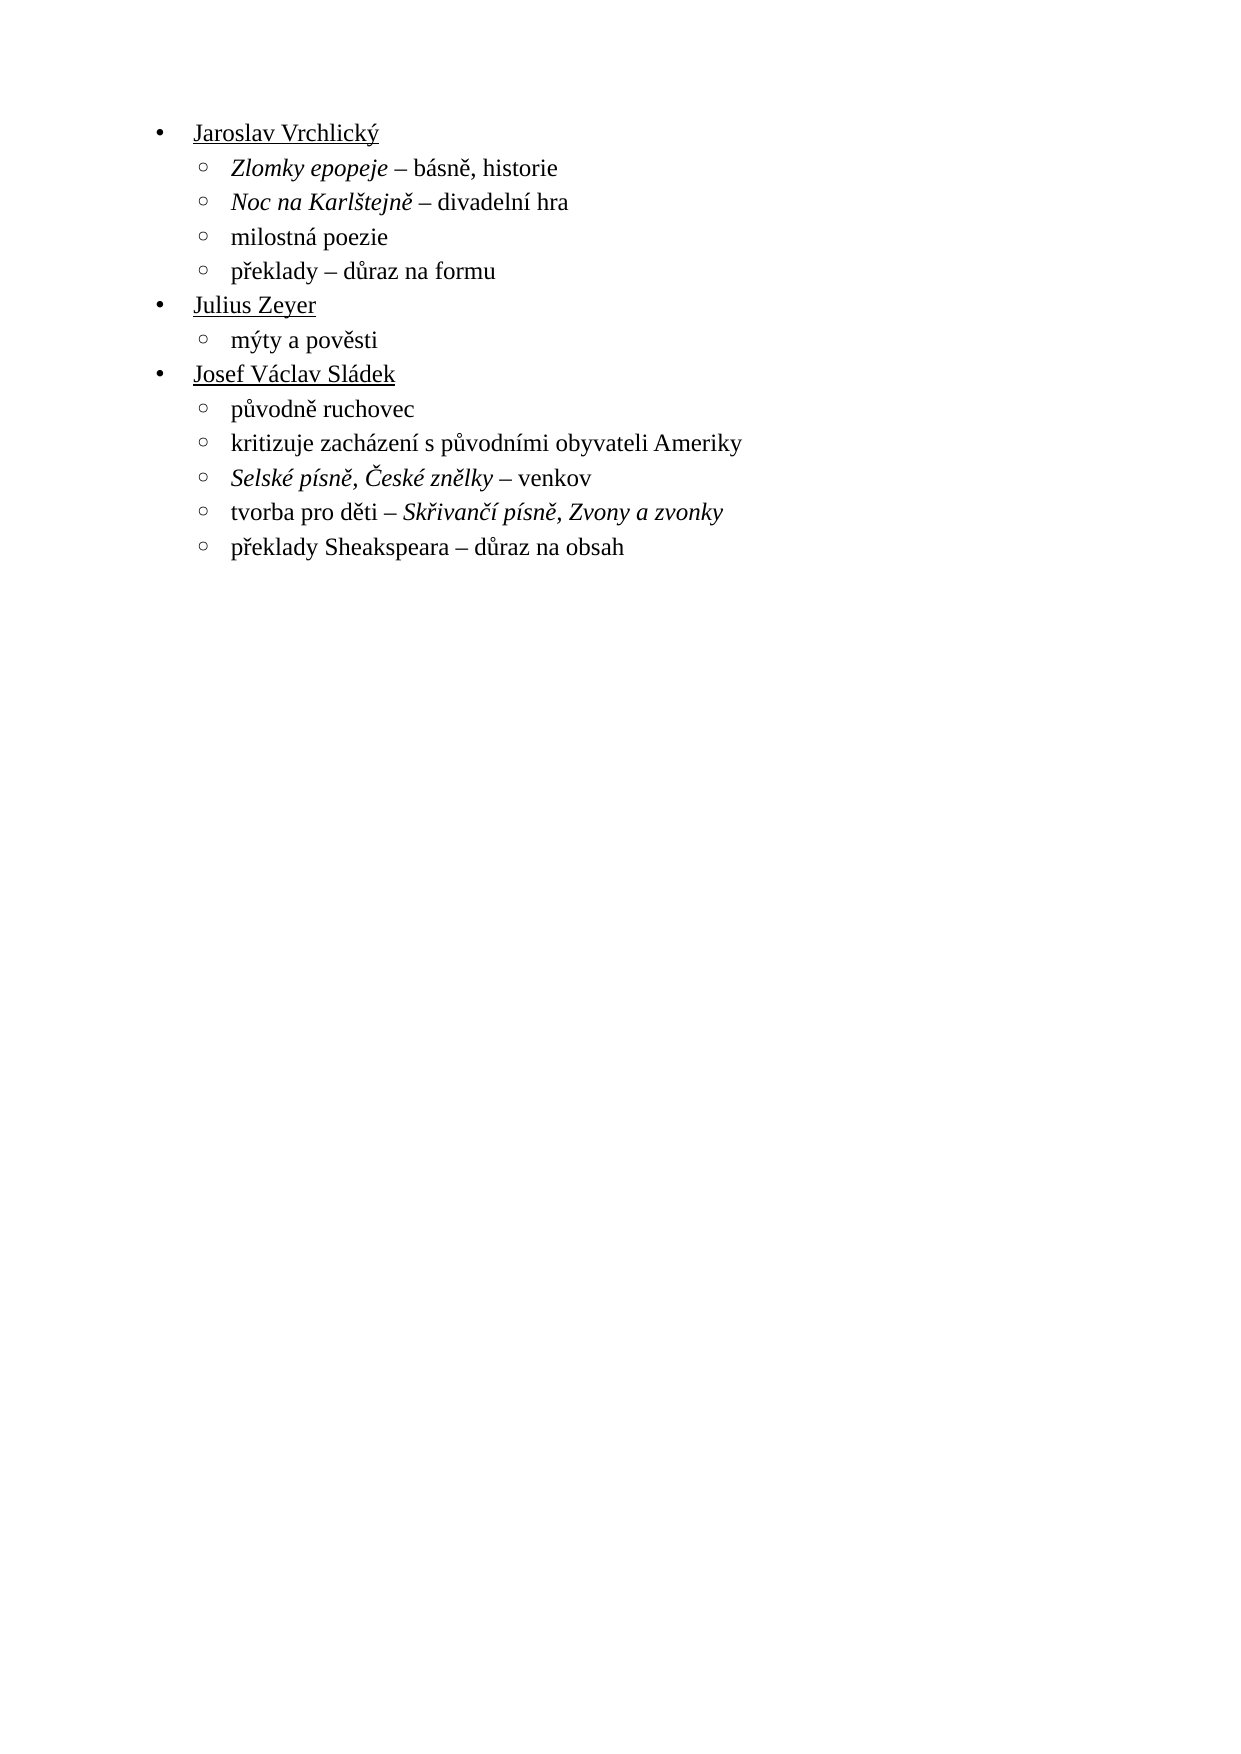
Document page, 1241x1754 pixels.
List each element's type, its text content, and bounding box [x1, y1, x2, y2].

list mýty a pověsti [193, 325, 1122, 354]
list tvorba pro děti – Skřivančí písně, Zvony a zvonky [193, 497, 1122, 526]
list milostná poezie [193, 222, 1122, 250]
list Julius Zeyer [156, 291, 1122, 319]
list Noc na Karlštejně – divadelní hra [193, 187, 1122, 216]
list kritizuje zacházení s původními obyvateli Ameriky [193, 428, 1122, 457]
list Zlomky epopeje – básně, historie [193, 153, 1122, 181]
list původně ruchovec [193, 394, 1122, 423]
list překlady Sheakspeara – důraz na obsah [193, 532, 1122, 561]
list překlady – důraz na formu [193, 256, 1122, 285]
list Josef Václav Sládek [156, 359, 1122, 388]
list Jaroslav Vrchlický [156, 118, 1122, 147]
list Selské písně, České znělky – venkov [193, 463, 1122, 492]
